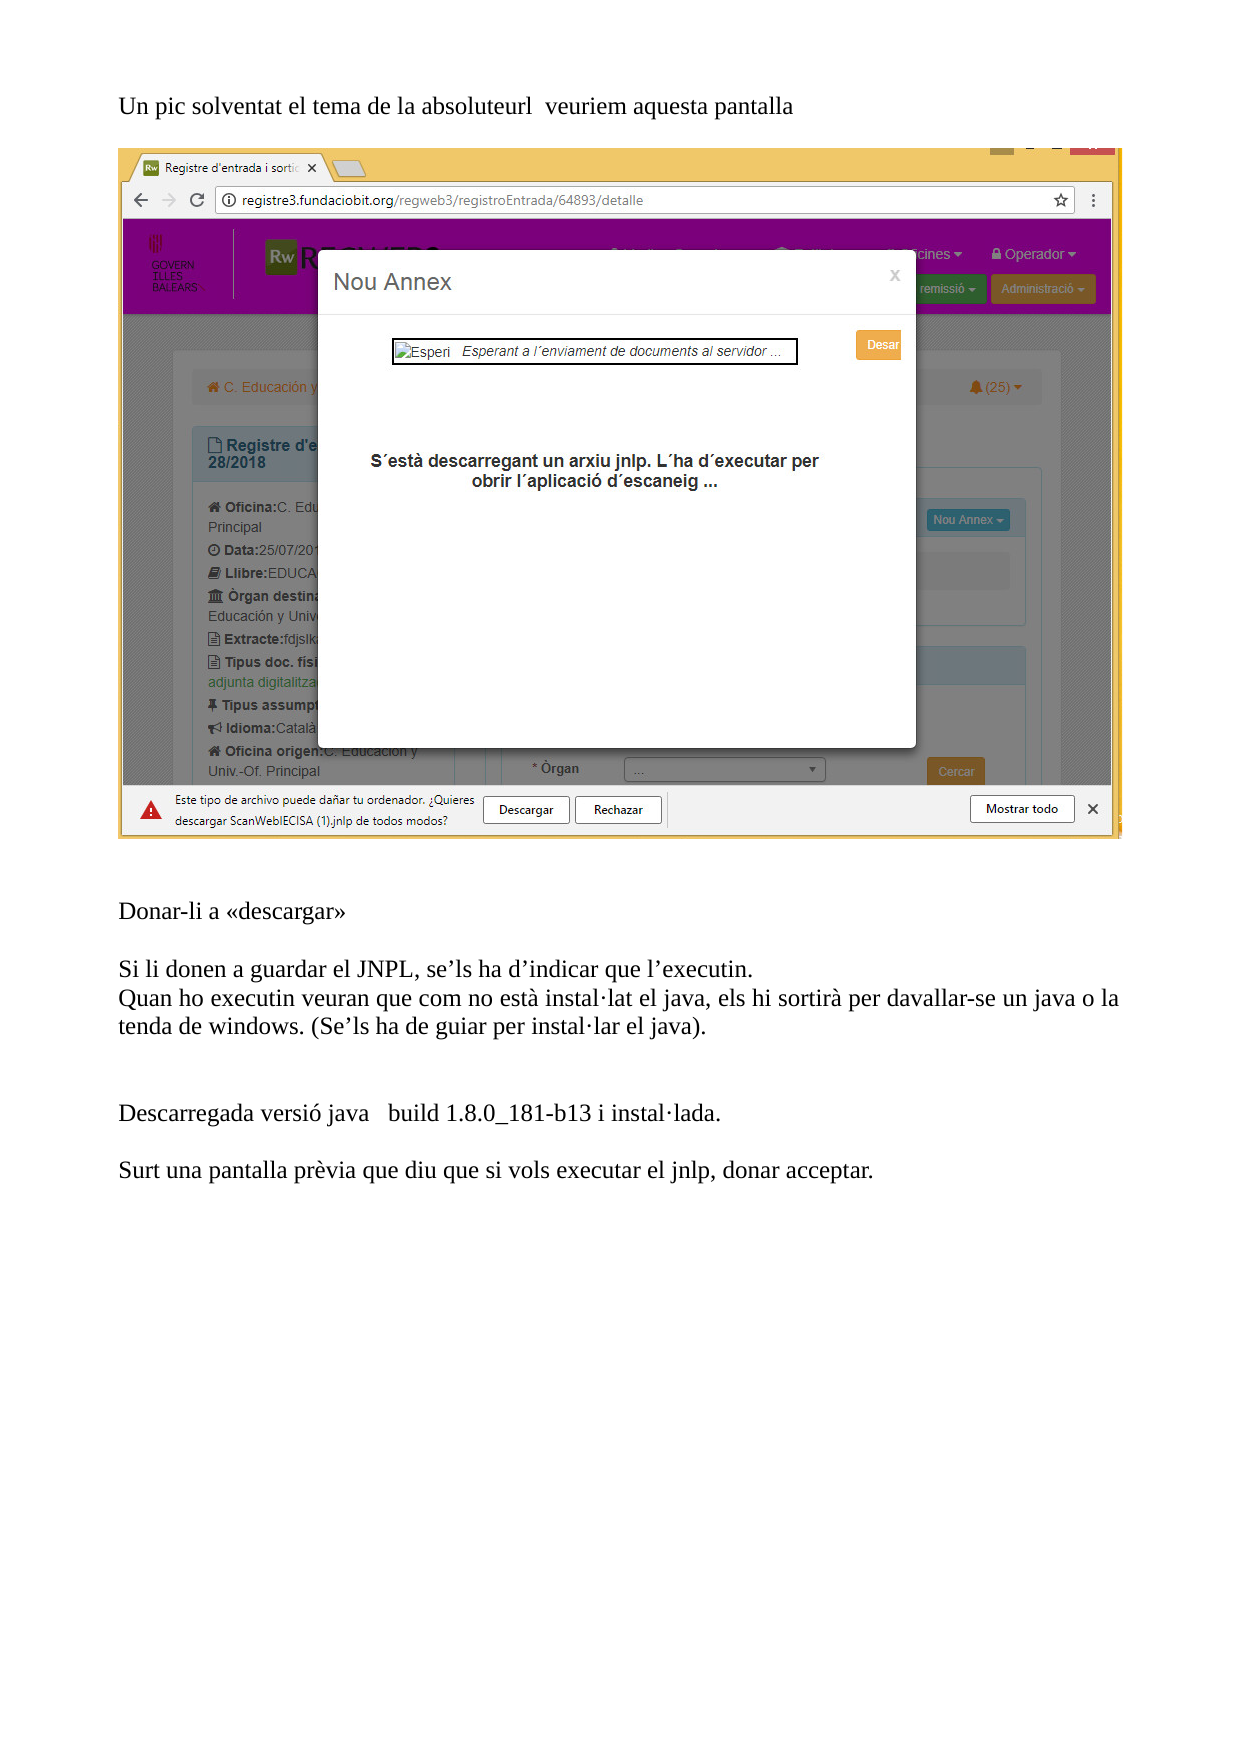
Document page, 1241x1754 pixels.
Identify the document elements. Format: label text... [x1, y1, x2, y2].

text Donar-li a «descargar» [118, 896, 1122, 925]
text Un pic solventat el tema de la absoluteurl veuriem aquesta pantalla [118, 91, 1122, 120]
picture [118, 148, 1123, 839]
text Surt una pantalla prèvia que diu que si vols executar el jnlp, donar acceptar. [118, 1155, 1122, 1184]
text Quan ho executin veuran que com no està instal·lat el java, els hi sortirà per davallar-se un java o la tenda de windows. (Se’ls ha de guiar per instal·lar el java). [118, 983, 1122, 1040]
text Descarregada versió java build 1.8.0_181-b13 i instal·lada. [118, 1098, 1122, 1126]
text Si li donen a guardar el JNPL, se’ls ha d’indicar que l’executin. [118, 954, 1122, 983]
